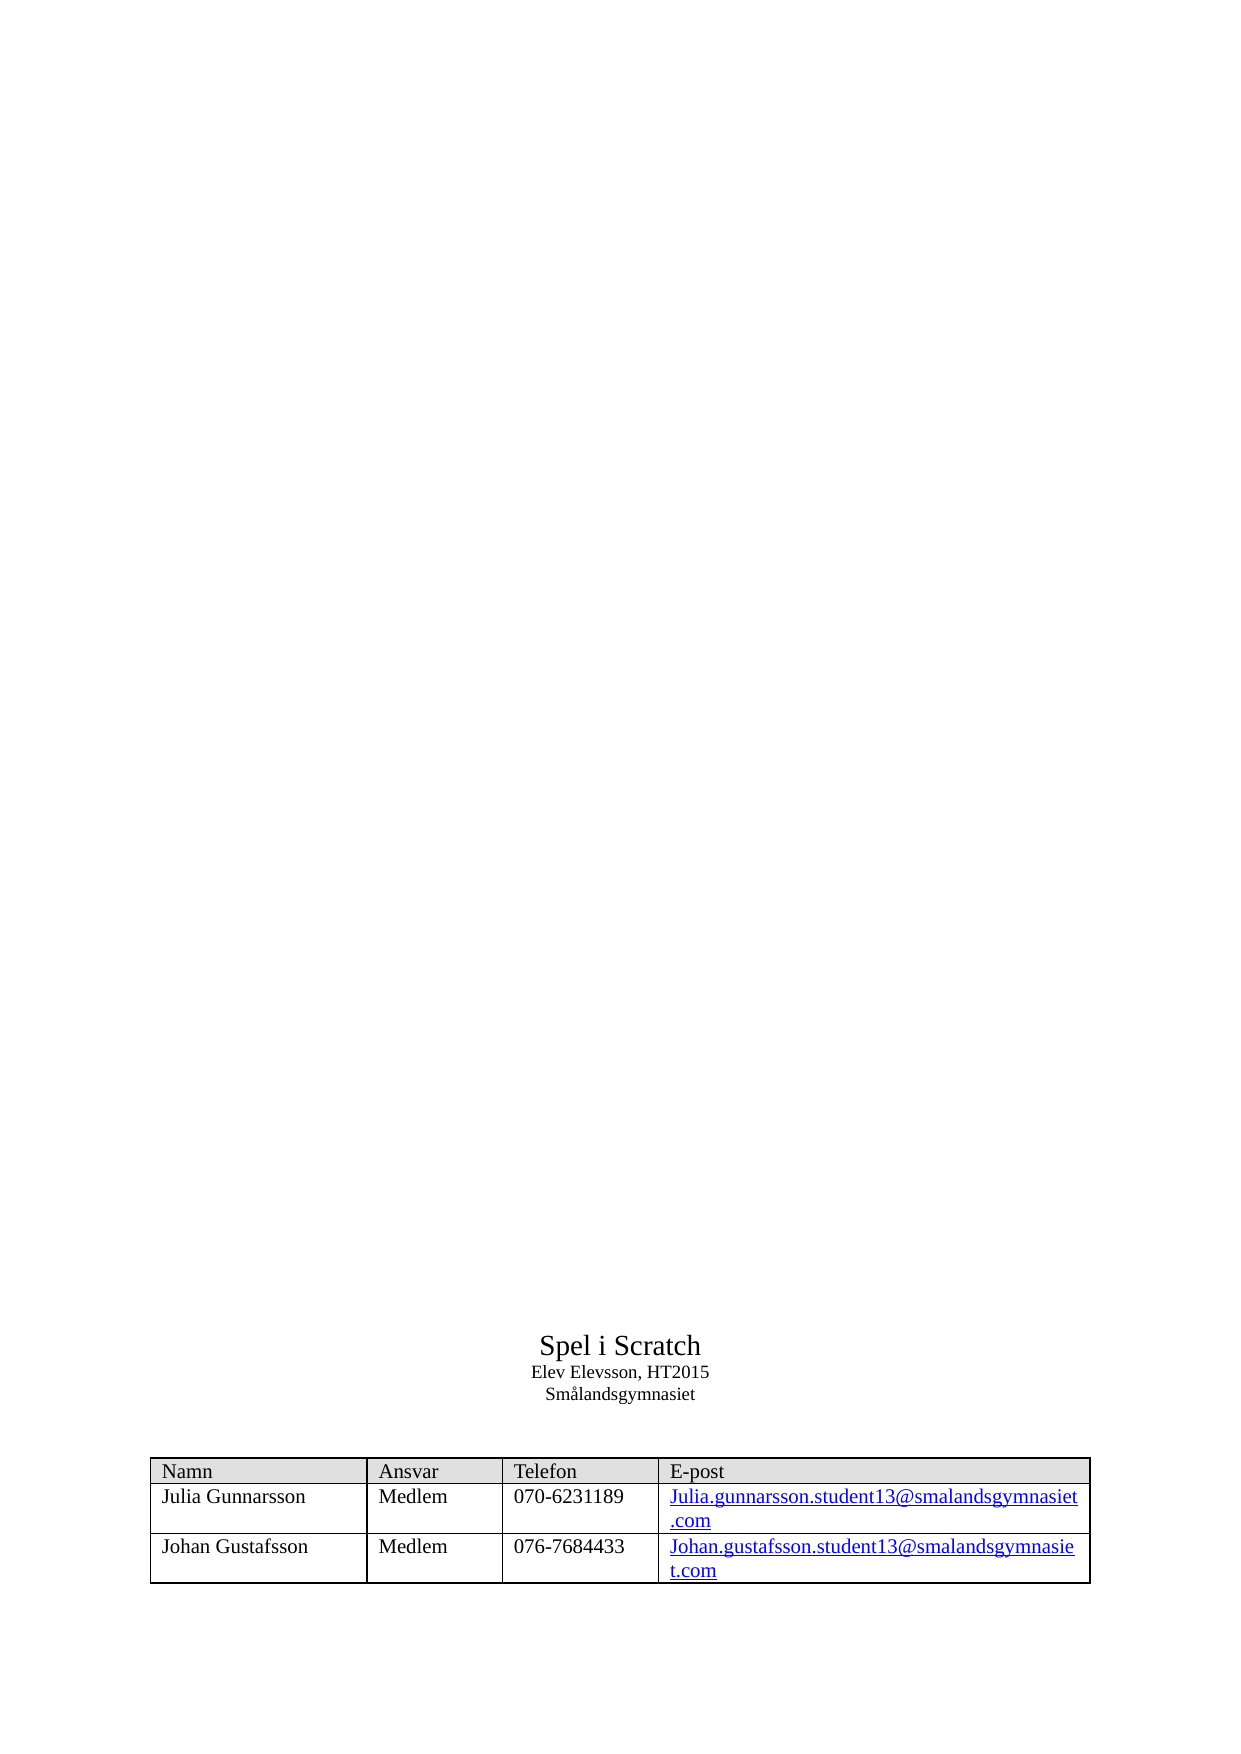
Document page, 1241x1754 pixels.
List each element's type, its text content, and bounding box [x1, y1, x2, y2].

table_cell Julia Gunnarsson [151, 1484, 366, 1532]
text Spel i Scratch [150, 1328, 1090, 1361]
table_cell Julia.gunnarsson.student13@smalandsgymnasiet.com [659, 1484, 1089, 1532]
text Elev Elevsson, HT2015 Smålandsgymnasiet [150, 1361, 1090, 1404]
table_header E-post [659, 1459, 1089, 1483]
table_cell Johan.gustafsson.student13@smalandsgymnasiet.com [659, 1534, 1089, 1582]
table_cell 070-6231189 [503, 1484, 658, 1532]
table_cell Medlem [368, 1534, 502, 1582]
table_header Telefon [503, 1459, 658, 1483]
table_cell Medlem [368, 1484, 502, 1532]
table_header Ansvar [368, 1459, 502, 1483]
table_cell 076-7684433 [503, 1534, 658, 1582]
table_cell Johan Gustafsson [151, 1534, 366, 1582]
table_header Namn [151, 1459, 366, 1483]
